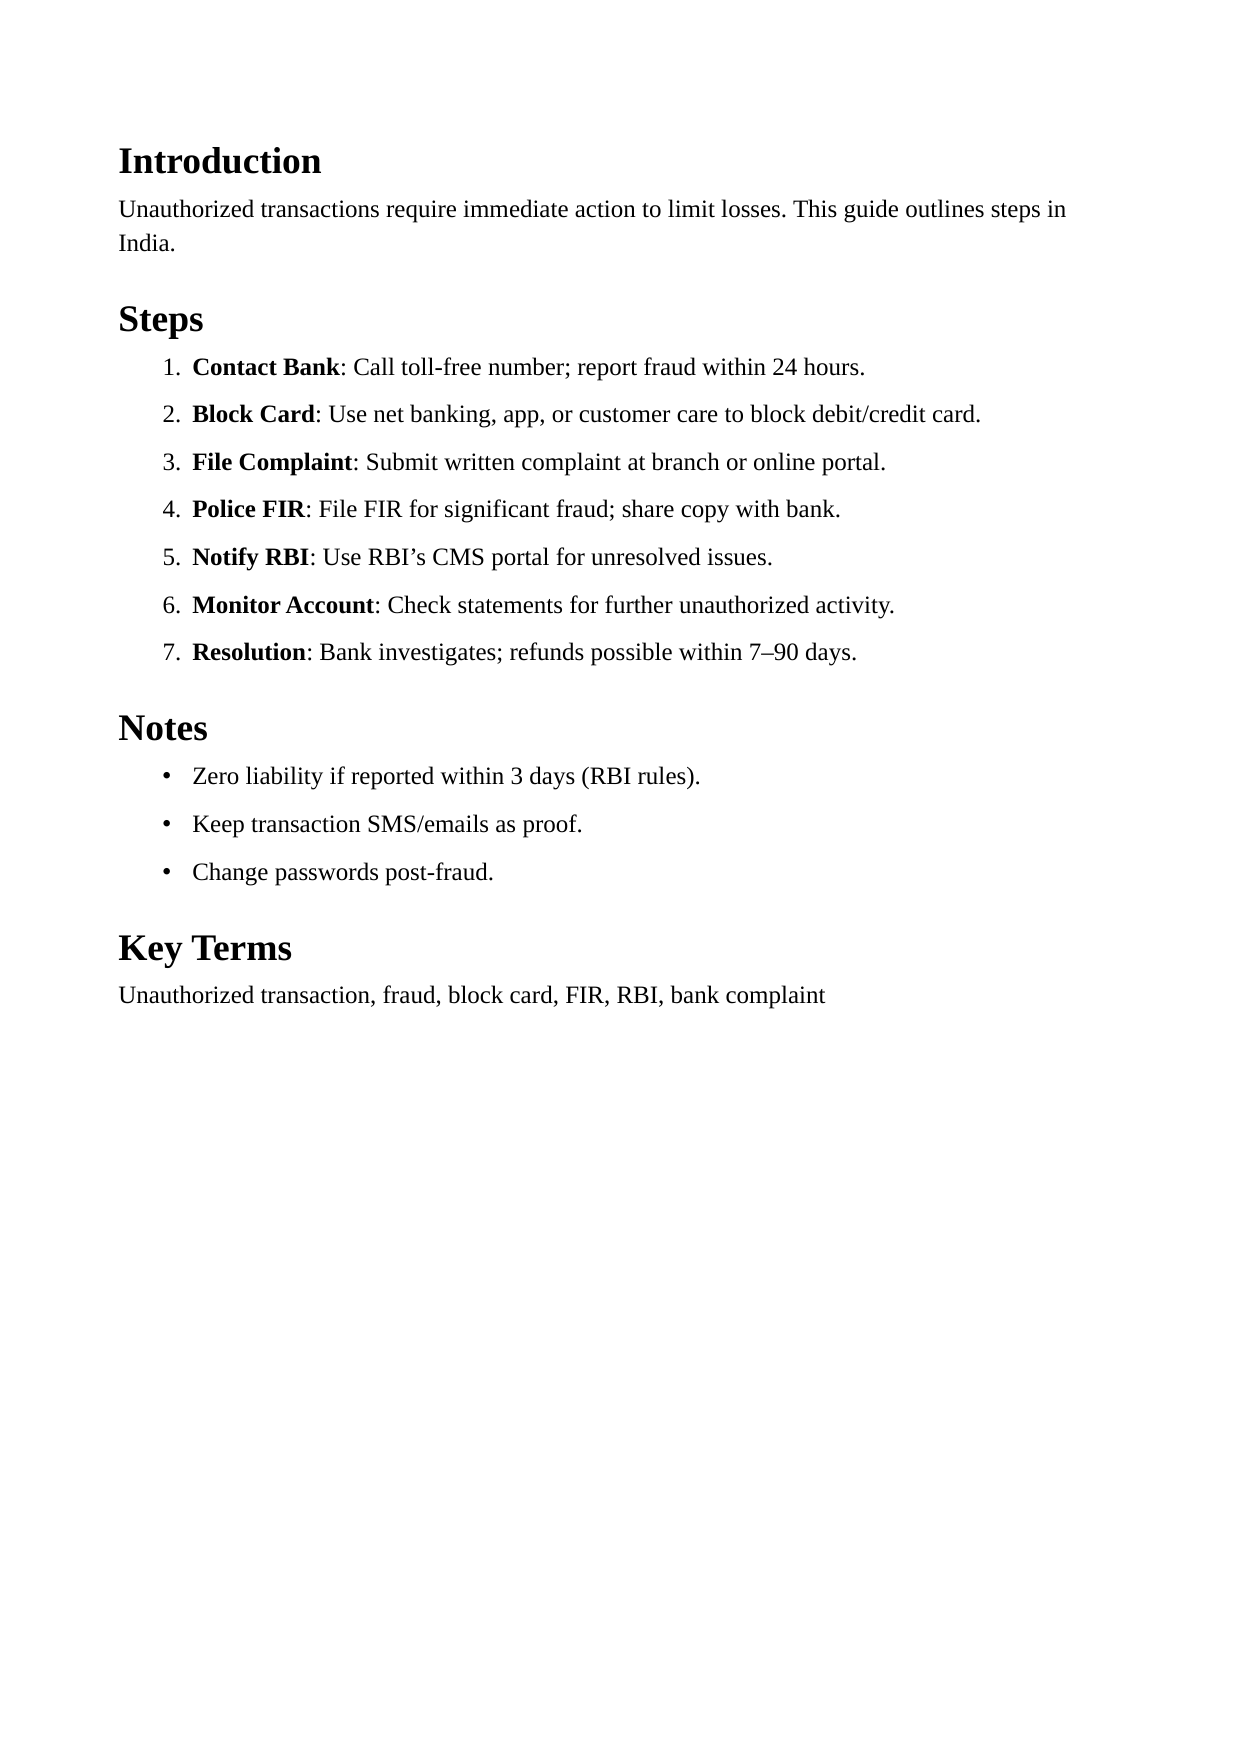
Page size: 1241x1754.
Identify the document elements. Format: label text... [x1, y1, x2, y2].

list Zero liability if reported within 3 days (RBI rules). [162, 761, 1122, 790]
list Notify RBI: Use RBI’s CMS portal for unresolved issues. [162, 542, 1122, 571]
list Monitor Account: Check statements for further unauthorized activity. [162, 590, 1122, 618]
list Police FIR: File FIR for significant fraud; share copy with bank. [162, 494, 1122, 523]
subtitle Notes [118, 706, 1122, 749]
list File Complaint: Submit written complaint at branch or online portal. [162, 447, 1122, 476]
list Contact Bank: Call toll-free number; report fraud within 24 hours. [162, 352, 1122, 380]
subtitle Introduction [118, 139, 1122, 182]
list Resolution: Bank investigates; refunds possible within 7–90 days. [162, 637, 1122, 666]
subtitle Key Terms [118, 925, 1122, 968]
list Change passwords post-fraud. [162, 857, 1122, 885]
text Unauthorized transactions require immediate action to limit losses. This guide outlines steps in India. [118, 194, 1122, 256]
list Keep transaction SMS/emails as proof. [162, 809, 1122, 838]
text Unauthorized transaction, fraud, block card, FIR, RBI, bank complaint [118, 981, 1122, 1009]
list Block Card: Use net banking, app, or customer care to block debit/credit card. [162, 399, 1122, 428]
subtitle Steps [118, 296, 1122, 339]
